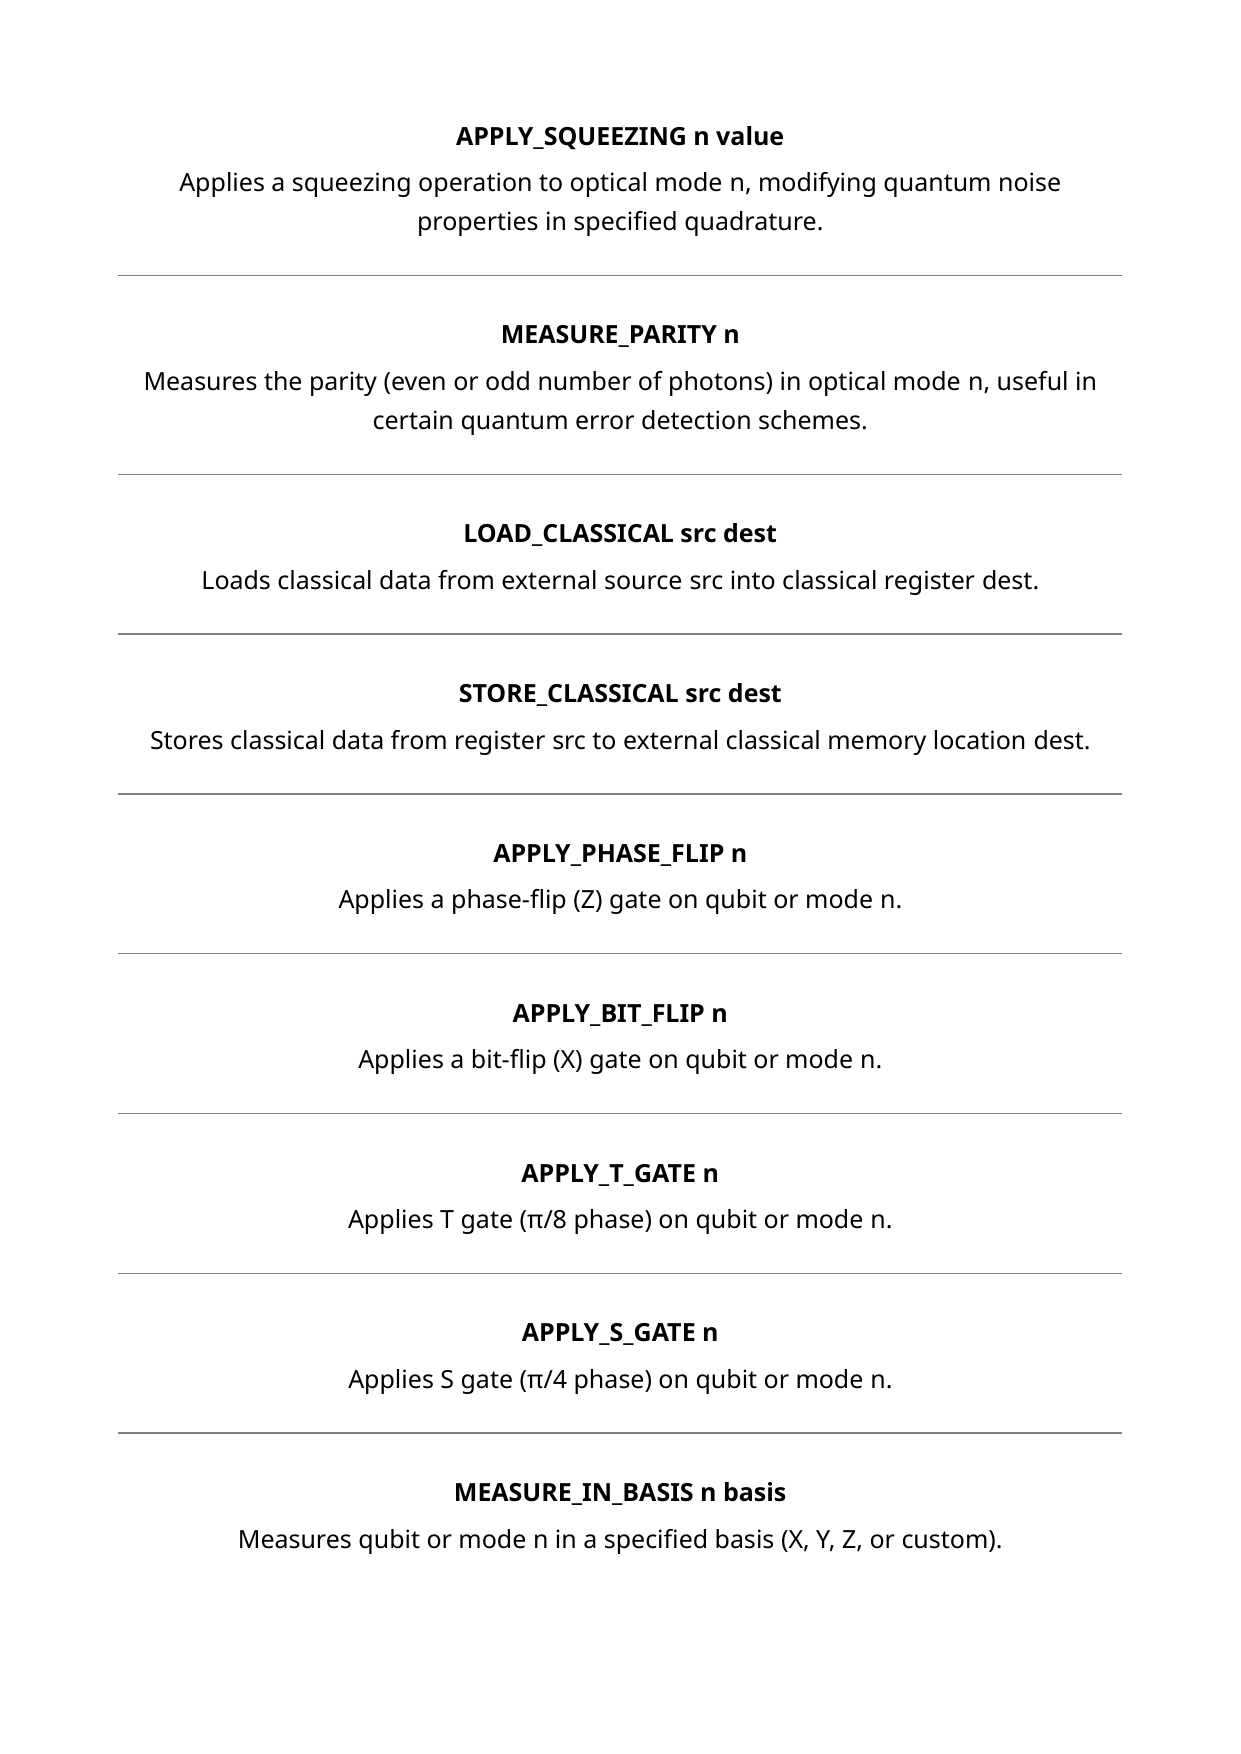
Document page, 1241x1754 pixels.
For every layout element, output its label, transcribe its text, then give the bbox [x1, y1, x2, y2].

subtitle LOAD_CLASSICAL src dest [118, 516, 1122, 550]
text Applies T gate (π/8 phase) on qubit or mode n. [118, 1202, 1122, 1236]
text Loads classical data from external source src into classical register dest. [118, 563, 1122, 597]
text Applies a phase-flip (Z) gate on qubit or mode n. [118, 882, 1122, 916]
subtitle APPLY_SQUEEZING n value [118, 118, 1122, 152]
text Applies S gate (π/4 phase) on qubit or mode n. [118, 1362, 1122, 1396]
text Measures qubit or mode n in a specified basis (X, Y, Z, or custom). [118, 1521, 1122, 1555]
subtitle APPLY_BIT_FLIP n [118, 995, 1122, 1029]
text Stores classical data from register src to external classical memory location dest. [118, 722, 1122, 756]
subtitle STORE_CLASSICAL src dest [118, 676, 1122, 710]
subtitle MEASURE_PARITY n [118, 317, 1122, 351]
text Measures the parity (even or odd number of photons) in optical mode n, useful in certain quantum error detection schemes. [118, 364, 1122, 437]
text Applies a squeezing operation to optical mode n, modifying quantum noise properties in specified quadrature. [118, 165, 1122, 238]
subtitle MEASURE_IN_BASIS n basis [118, 1475, 1122, 1509]
subtitle APPLY_T_GATE n [118, 1155, 1122, 1189]
subtitle APPLY_PHASE_FLIP n [118, 836, 1122, 870]
text Applies a bit-flip (X) gate on qubit or mode n. [118, 1042, 1122, 1076]
subtitle APPLY_S_GATE n [118, 1315, 1122, 1349]
